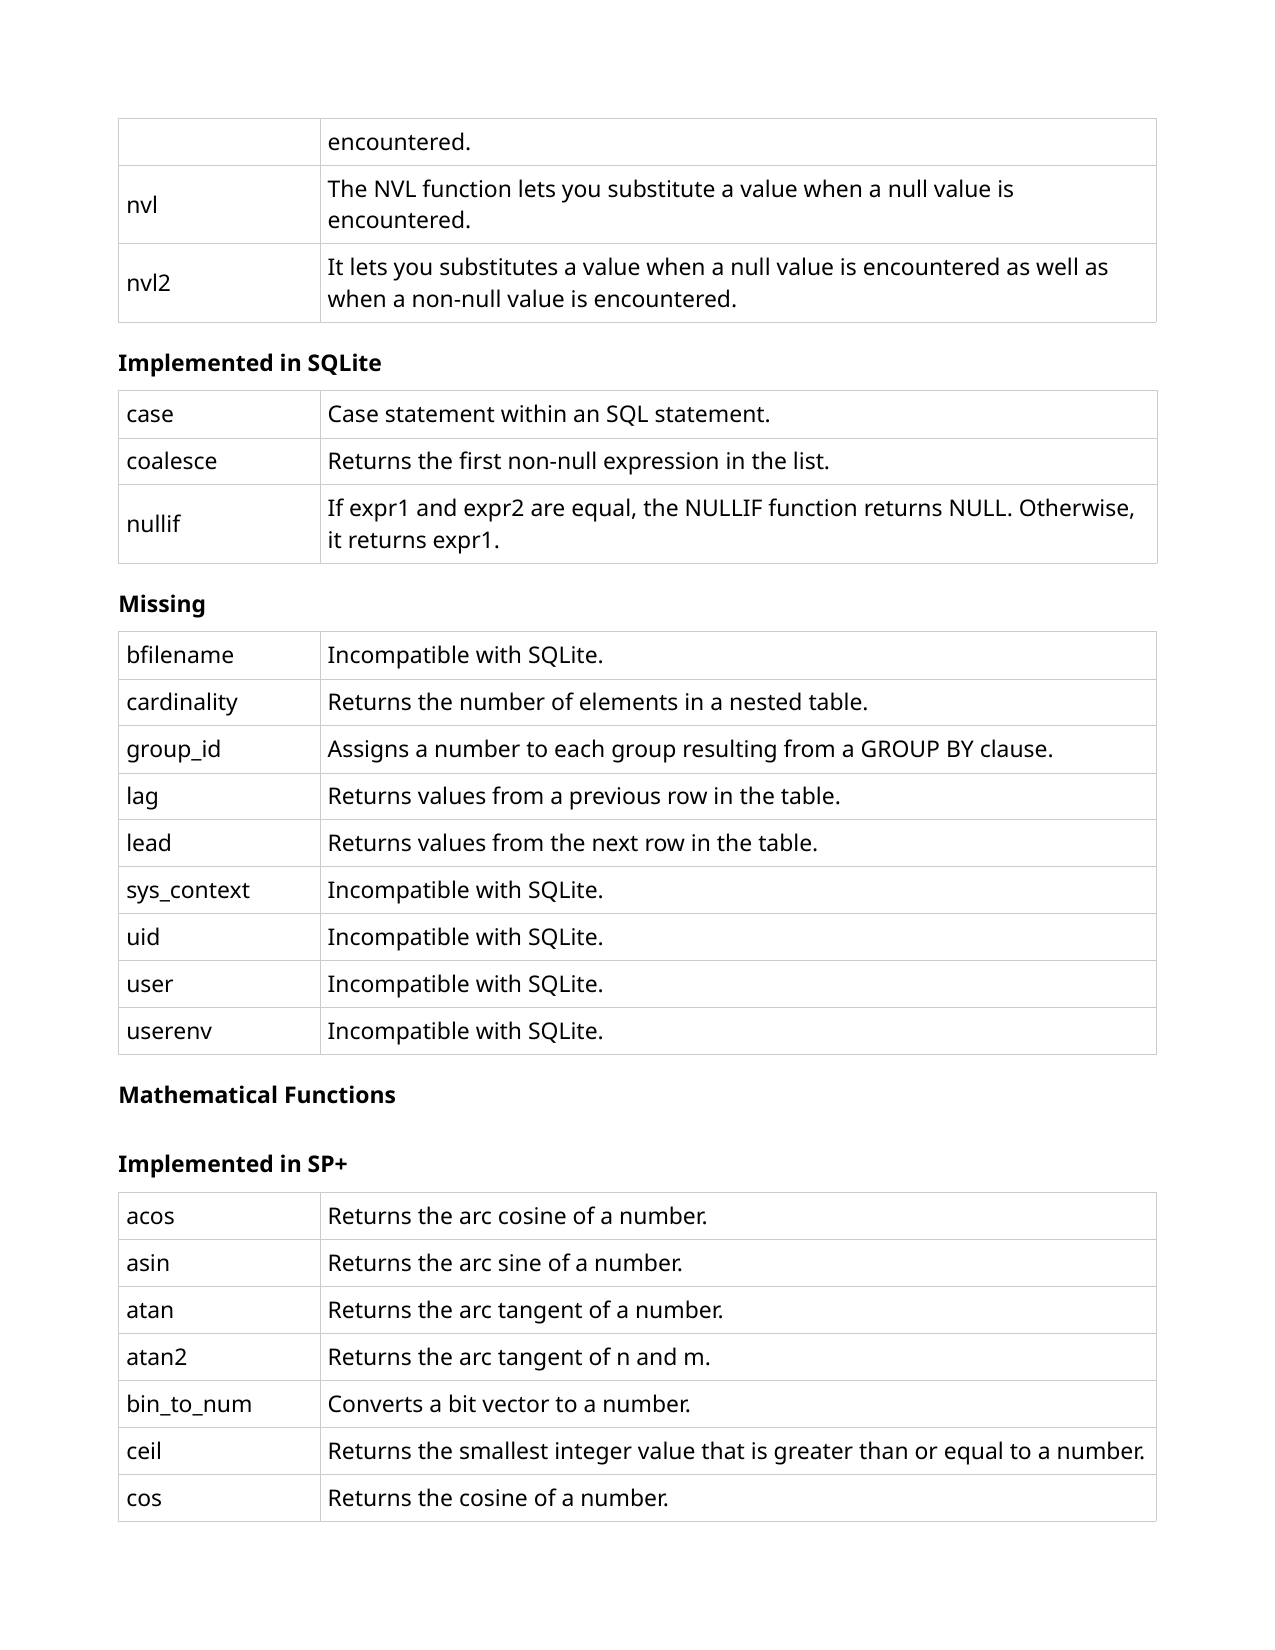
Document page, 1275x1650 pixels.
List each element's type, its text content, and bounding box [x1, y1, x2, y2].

table_header case [119, 391, 320, 437]
table_cell [119, 119, 320, 165]
table_cell Incompatible with SQLite. [321, 1008, 1156, 1054]
table_header acos [119, 1193, 320, 1239]
table_cell nullif [119, 485, 320, 563]
table_cell Incompatible with SQLite. [321, 914, 1156, 960]
table_header bfilename [119, 632, 320, 678]
table_cell cos [119, 1475, 320, 1521]
table_cell Returns the cosine of a number. [321, 1475, 1156, 1521]
table_header Returns the arc cosine of a number. [321, 1193, 1156, 1239]
subtitle Missing [118, 588, 1157, 619]
table_cell The NVL function lets you substitute a value when a null value is encountered. [321, 166, 1156, 243]
table_cell Returns values from the next row in the table. [321, 820, 1156, 866]
table_cell Incompatible with SQLite. [321, 867, 1156, 913]
subtitle Mathematical Functions [118, 1079, 1157, 1111]
table_cell Returns the first non-null expression in the list. [321, 439, 1157, 484]
table_cell userenv [119, 1008, 320, 1054]
table_cell bin_to_num [119, 1381, 320, 1427]
table_cell cardinality [119, 680, 320, 725]
table_cell atan2 [119, 1334, 320, 1380]
table_cell nvl2 [119, 244, 320, 322]
table_cell atan [119, 1287, 320, 1333]
table_cell asin [119, 1240, 320, 1286]
table_cell Returns values from a previous row in the table. [321, 774, 1156, 819]
table_cell lag [119, 774, 320, 819]
table_cell group_id [119, 726, 320, 772]
table_cell If expr1 and expr2 are equal, the NULLIF function returns NULL. Otherwise, it returns expr1. [321, 485, 1157, 563]
table_cell coalesce [119, 439, 320, 484]
table_cell uid [119, 914, 320, 960]
table_header Incompatible with SQLite. [321, 632, 1156, 678]
table_cell It lets you substitutes a value when a null value is encountered as well as when a non-null value is encountered. [321, 244, 1156, 322]
table_cell Returns the arc sine of a number. [321, 1240, 1156, 1286]
table_cell sys_context [119, 867, 320, 913]
table_header Case statement within an SQL statement. [321, 391, 1157, 437]
table_cell Assigns a number to each group resulting from a GROUP BY clause. [321, 726, 1156, 772]
table_cell Returns the arc tangent of a number. [321, 1287, 1156, 1333]
table_cell Incompatible with SQLite. [321, 961, 1156, 1007]
subtitle Implemented in SQLite [118, 347, 1157, 378]
table_cell encountered. [321, 119, 1156, 165]
table_cell Returns the number of elements in a nested table. [321, 680, 1156, 725]
table_cell ceil [119, 1428, 320, 1474]
subtitle Implemented in SP+ [118, 1148, 1157, 1179]
table_cell nvl [119, 166, 320, 243]
table_cell Returns the smallest integer value that is greater than or equal to a number. [321, 1428, 1156, 1474]
table_cell user [119, 961, 320, 1007]
table_cell Converts a bit vector to a number. [321, 1381, 1156, 1427]
table_cell lead [119, 820, 320, 866]
table_cell Returns the arc tangent of n and m. [321, 1334, 1156, 1380]
